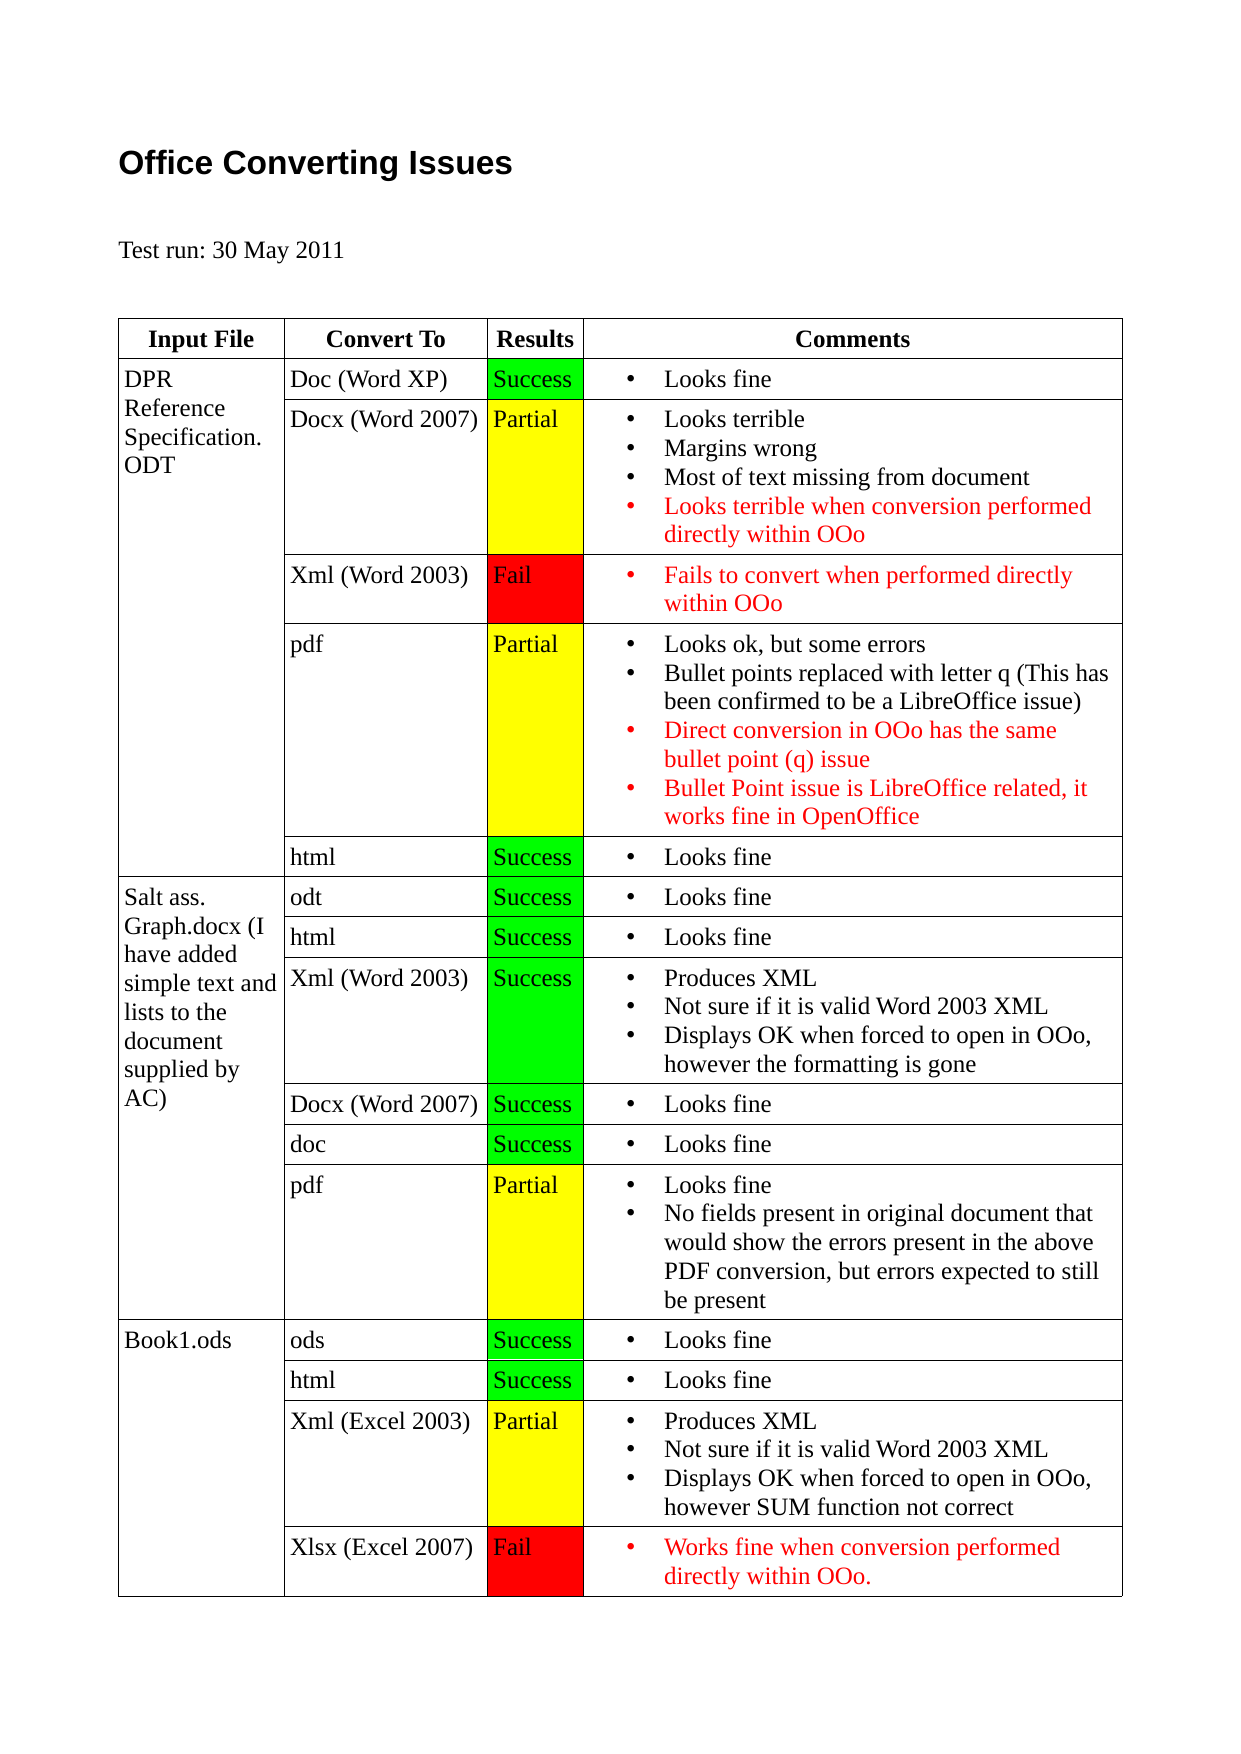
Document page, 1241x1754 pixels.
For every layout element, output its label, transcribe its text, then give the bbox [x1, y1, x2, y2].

table_cell pdf [285, 624, 487, 836]
table_cell Docx (Word 2007) [285, 400, 487, 554]
table_cell Produces XML Not sure if it is valid Word 2003 XML Displays OK when forced to open in OOo, however SUM function not correct [584, 1401, 1122, 1526]
table_cell Looks terrible Margins wrong Most of text missing from document Looks terrible when conversion performed directly within OOo [584, 400, 1122, 554]
table_cell Looks fine [584, 1361, 1122, 1400]
table_cell Success [488, 958, 583, 1083]
table_cell Looks fine [584, 837, 1122, 876]
table_cell odt [285, 877, 487, 916]
table_cell Partial [488, 624, 583, 836]
table_cell Looks fine [584, 1084, 1122, 1124]
table_cell DPR Reference Specification.ODT [119, 359, 284, 876]
table_cell Looks fine [584, 1125, 1122, 1164]
table_cell Fail [488, 1527, 583, 1596]
table_cell Success [488, 1125, 583, 1164]
table_cell Looks fine [584, 917, 1122, 957]
table_cell Success [488, 837, 583, 876]
table_cell Looks fine [584, 877, 1122, 916]
table_cell Xml (Word 2003) [285, 958, 487, 1083]
table_header Comments [584, 319, 1122, 358]
table_cell Looks fine [584, 359, 1122, 399]
table_cell Fail [488, 555, 583, 623]
text Test run: 30 May 2011 [118, 236, 1122, 264]
table_cell Salt ass. Graph.docx (I have added simple text and lists to the document supplied by AC) [119, 877, 284, 1319]
table_cell Book1.ods [119, 1320, 284, 1596]
table_header Results [488, 319, 583, 358]
table_cell Partial [488, 1165, 583, 1319]
table_cell Looks fine No fields present in original document that would show the errors present in the above PDF conversion, but errors expected to still be present [584, 1165, 1122, 1319]
table_cell Xlsx (Excel 2007) [285, 1527, 487, 1596]
table_cell Success [488, 1320, 583, 1359]
table_cell Docx (Word 2007) [285, 1084, 487, 1124]
table_cell Produces XML Not sure if it is valid Word 2003 XML Displays OK when forced to open in OOo, however the formatting is gone [584, 958, 1122, 1083]
table_cell doc [285, 1125, 487, 1164]
table_cell ods [285, 1320, 487, 1359]
table_cell Fails to convert when performed directly within OOo [584, 555, 1122, 623]
table_cell html [285, 837, 487, 876]
table_cell Looks ok, but some errors Bullet points replaced with letter q (This has been confirmed to be a LibreOffice issue) Direct conversion in OOo has the same bullet point (q) issue Bullet Point issue is LibreOffice related, it works fine in OpenOffice [584, 624, 1122, 836]
table_cell Success [488, 917, 583, 957]
table_cell Success [488, 1361, 583, 1400]
table_cell Doc (Word XP) [285, 359, 487, 399]
table_cell Success [488, 1084, 583, 1124]
table_cell Partial [488, 400, 583, 554]
table_cell Looks fine [584, 1320, 1122, 1359]
table_cell Partial [488, 1401, 583, 1526]
table_cell Works fine when conversion performed directly within OOo. [584, 1527, 1122, 1596]
table_cell pdf [285, 1165, 487, 1319]
subtitle Office Converting Issues [118, 143, 1122, 182]
table_cell Xml (Word 2003) [285, 555, 487, 623]
table_cell Xml (Excel 2003) [285, 1401, 487, 1526]
table_cell Success [488, 877, 583, 916]
table_header Input File [119, 319, 284, 358]
table_cell html [285, 1361, 487, 1400]
table_header Convert To [285, 319, 487, 358]
table_cell Success [488, 359, 583, 399]
table_cell html [285, 917, 487, 957]
